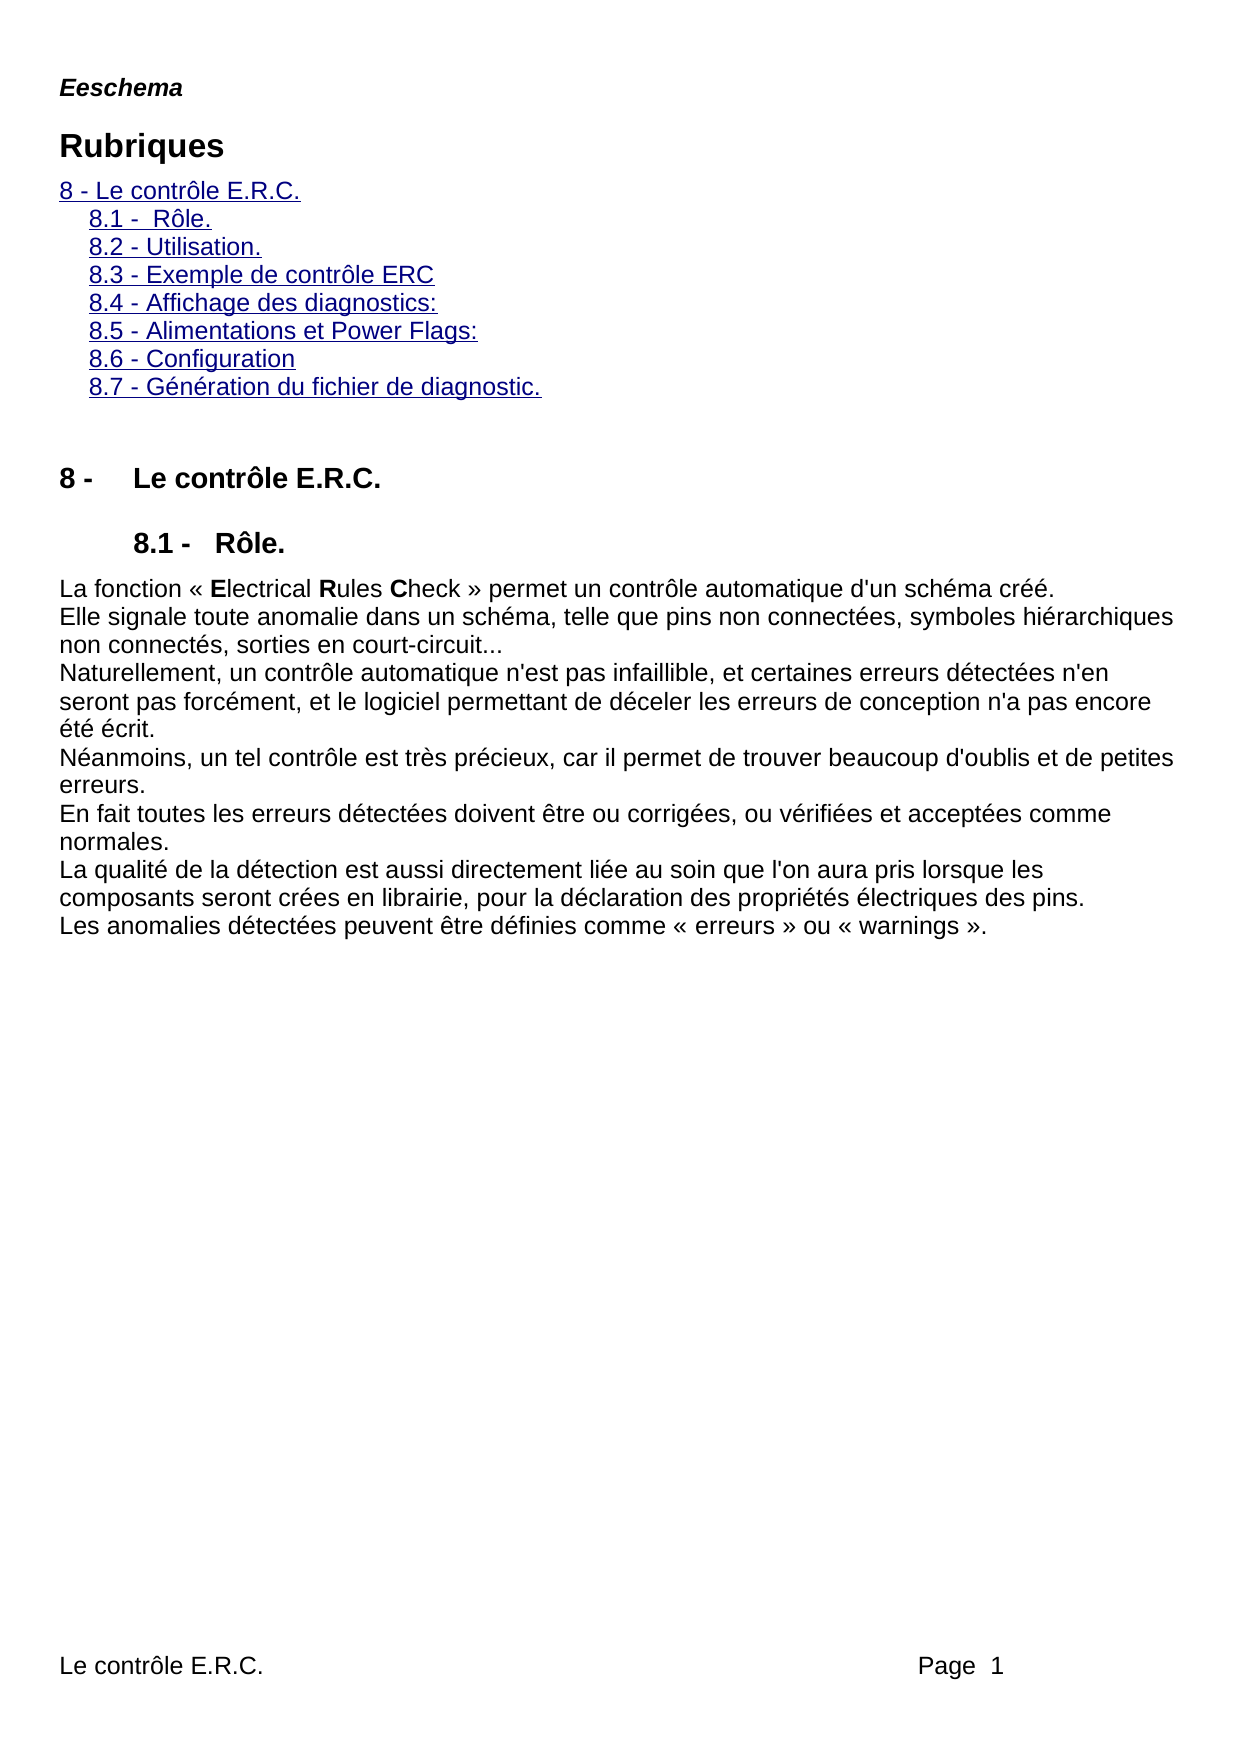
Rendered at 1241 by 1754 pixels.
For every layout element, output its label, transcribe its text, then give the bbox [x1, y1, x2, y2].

text Les anomalies détectées peuvent être définies comme « erreurs » ou « warnings ». [59, 912, 1181, 939]
text 8.7 - Génération du fichier de diagnostic. [88, 373, 1181, 401]
text Naturellement, un contrôle automatique n'est pas infaillible, et certaines erreurs détectées n'en seront pas forcément, et le logiciel permettant de déceler les erreurs de conception n'a pas encore été écrit. [59, 659, 1181, 743]
text Néanmoins, un tel contrôle est très précieux, car il permet de trouver beaucoup d'oublis et de petites erreurs. [59, 743, 1181, 799]
text En fait toutes les erreurs détectées doivent être ou corrigées, ou vérifiées et acceptées comme normales. [59, 799, 1181, 856]
text 8.5 - Alimentations et Power Flags: [88, 317, 1181, 345]
text 8 - Le contrôle E.R.C. [59, 177, 1181, 205]
text La fonction « Electrical Rules Check » permet un contrôle automatique d'un schéma créé. [59, 575, 1181, 603]
text La qualité de la détection est aussi directement liée au soin que l'on aura pris lorsque les composants seront crées en librairie, pour la déclaration des propriétés électriques des pins. [59, 856, 1181, 912]
text 8.3 - Exemple de contrôle ERC [88, 261, 1181, 289]
text Elle signale toute anomalie dans un schéma, telle que pins non connectées, symboles hiérarchiques non connectés, sorties en court-circuit... [59, 603, 1181, 659]
text 8.1 - Rôle. [88, 205, 1181, 233]
text 8.6 - Configuration [88, 345, 1181, 373]
text 8.4 - Affichage des diagnostics: [88, 289, 1181, 317]
subtitle Le contrôle E.R.C. [59, 462, 1181, 494]
subtitle Rôle. [59, 527, 1181, 559]
text 8.2 - Utilisation. [88, 233, 1181, 261]
subtitle Rubriques [59, 127, 1181, 164]
